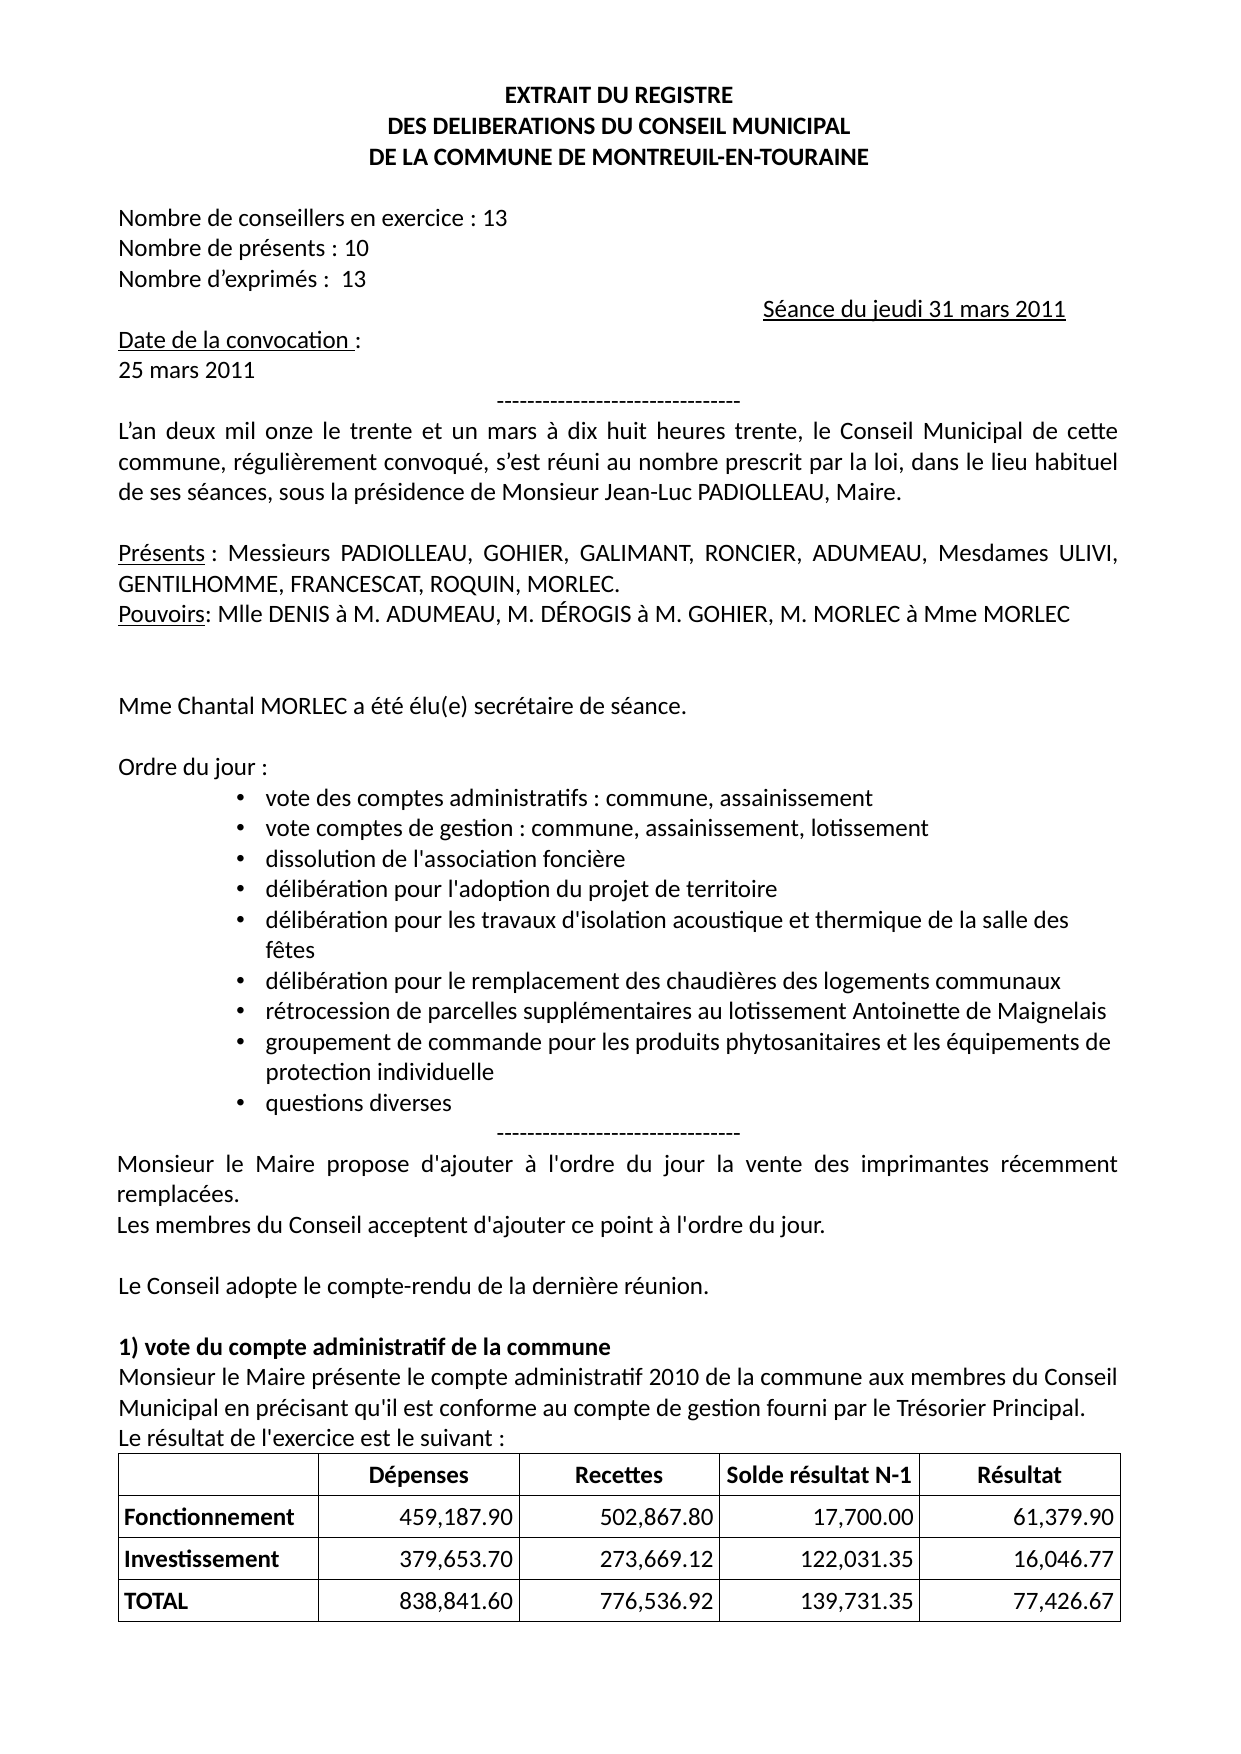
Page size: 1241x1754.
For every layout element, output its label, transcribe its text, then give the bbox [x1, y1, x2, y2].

table_header Résultat [920, 1454, 1120, 1495]
list délibération pour l'adoption du projet de territoire [236, 873, 1120, 904]
table_cell 61 379,90 [920, 1496, 1120, 1537]
text Présents : Messieurs PADIOLLEAU, GOHIER, GALIMANT, RONCIER, ADUMEAU, Mesdames ULIVI, GENTILHOMME, FRANCESCAT, ROQUIN, MORLEC. [118, 537, 1120, 598]
list Monsieur le Maire propose d'ajouter à l'ordre du jour la vente des imprimantes récemment remplacées. [117, 1148, 1120, 1209]
text Nombre de présents : 10 [118, 232, 1120, 263]
list vote des comptes administratifs : commune, assainissement [236, 782, 1120, 812]
table_cell 16 046,77 [920, 1538, 1120, 1579]
text DE LA COMMUNE DE MONTREUIL-EN-TOURAINE [118, 141, 1120, 171]
table_cell 17 700,00 [720, 1496, 919, 1537]
list Les membres du Conseil acceptent d'ajouter ce point à l'ordre du jour. [117, 1209, 1120, 1239]
table_header Solde résultat N-1 [720, 1454, 919, 1495]
list délibération pour les travaux d'isolation acoustique et thermique de la salle des fêtes [236, 904, 1120, 965]
text -------------------------------- [118, 385, 1120, 415]
list questions diverses [236, 1087, 1120, 1117]
table_cell 776 536,92 [520, 1580, 719, 1621]
table_cell 838 841,60 [319, 1580, 519, 1621]
text -------------------------------- [118, 1117, 1120, 1148]
table_cell 77 426,67 [920, 1580, 1120, 1621]
text L’an deux mil onze le trente et un mars à dix huit heures trente, le Conseil Municipal de cette commune, régulièrement convoqué, s’est réuni au nombre prescrit par la loi, dans le lieu habituel de ses séances, sous la présidence de Monsieur Jean-Luc PADIOLLEAU, Maire. [118, 415, 1120, 507]
text Séance du jeudi 31 mars 2011 [24, 293, 1120, 324]
table_cell 379 653,70 [319, 1538, 519, 1579]
table_cell 273 669,12 [520, 1538, 719, 1579]
table_cell Investissement [119, 1538, 318, 1579]
text Mme Chantal MORLEC a été élu(e) secrétaire de séance. [118, 690, 1120, 721]
text Nombre d’exprimés : 13 [24, 263, 1120, 293]
text DES DELIBERATIONS DU CONSEIL MUNICIPAL [118, 110, 1120, 141]
text Le Conseil adopte le compte-rendu de la dernière réunion. [117, 1270, 1120, 1301]
text Ordre du jour : [118, 751, 1120, 782]
list dissolution de l'association foncière [236, 843, 1120, 873]
table_cell 122 031,35 [720, 1538, 919, 1579]
table_cell Fonctionnement [119, 1496, 318, 1537]
table_header [119, 1454, 318, 1495]
list délibération pour le remplacement des chaudières des logements communaux [236, 965, 1120, 995]
text Le résultat de l'exercice est le suivant : [118, 1423, 1120, 1453]
table_cell TOTAL [119, 1580, 318, 1621]
table_cell 502 867,80 [520, 1496, 719, 1537]
table_cell 459 187,90 [319, 1496, 519, 1537]
text Date de la convocation : [24, 324, 1120, 354]
list vote comptes de gestion : commune, assainissement, lotissement [236, 812, 1120, 843]
table_cell 139 731,35 [720, 1580, 919, 1621]
text Nombre de conseillers en exercice : 13 [118, 202, 1120, 232]
text 25 mars 2011 [24, 354, 1120, 385]
text Monsieur le Maire présente le compte administratif 2010 de la commune aux membres du Conseil Municipal en précisant qu'il est conforme au compte de gestion fourni par le Trésorier Principal. [118, 1362, 1120, 1423]
list rétrocession de parcelles supplémentaires au lotissement Antoinette de Maignelais [236, 995, 1120, 1026]
list groupement de commande pour les produits phytosanitaires et les équipements de protection individuelle [236, 1026, 1120, 1087]
text 1) vote du compte administratif de la commune [118, 1331, 1120, 1362]
table_header Dépenses [319, 1454, 519, 1495]
text Pouvoirs: Mlle DENIS à M. ADUMEAU, M. DÉROGIS à M. GOHIER, M. MORLEC à Mme MORLEC [118, 598, 1120, 629]
table_header Recettes [520, 1454, 719, 1495]
text EXTRAIT DU REGISTRE [118, 80, 1120, 110]
